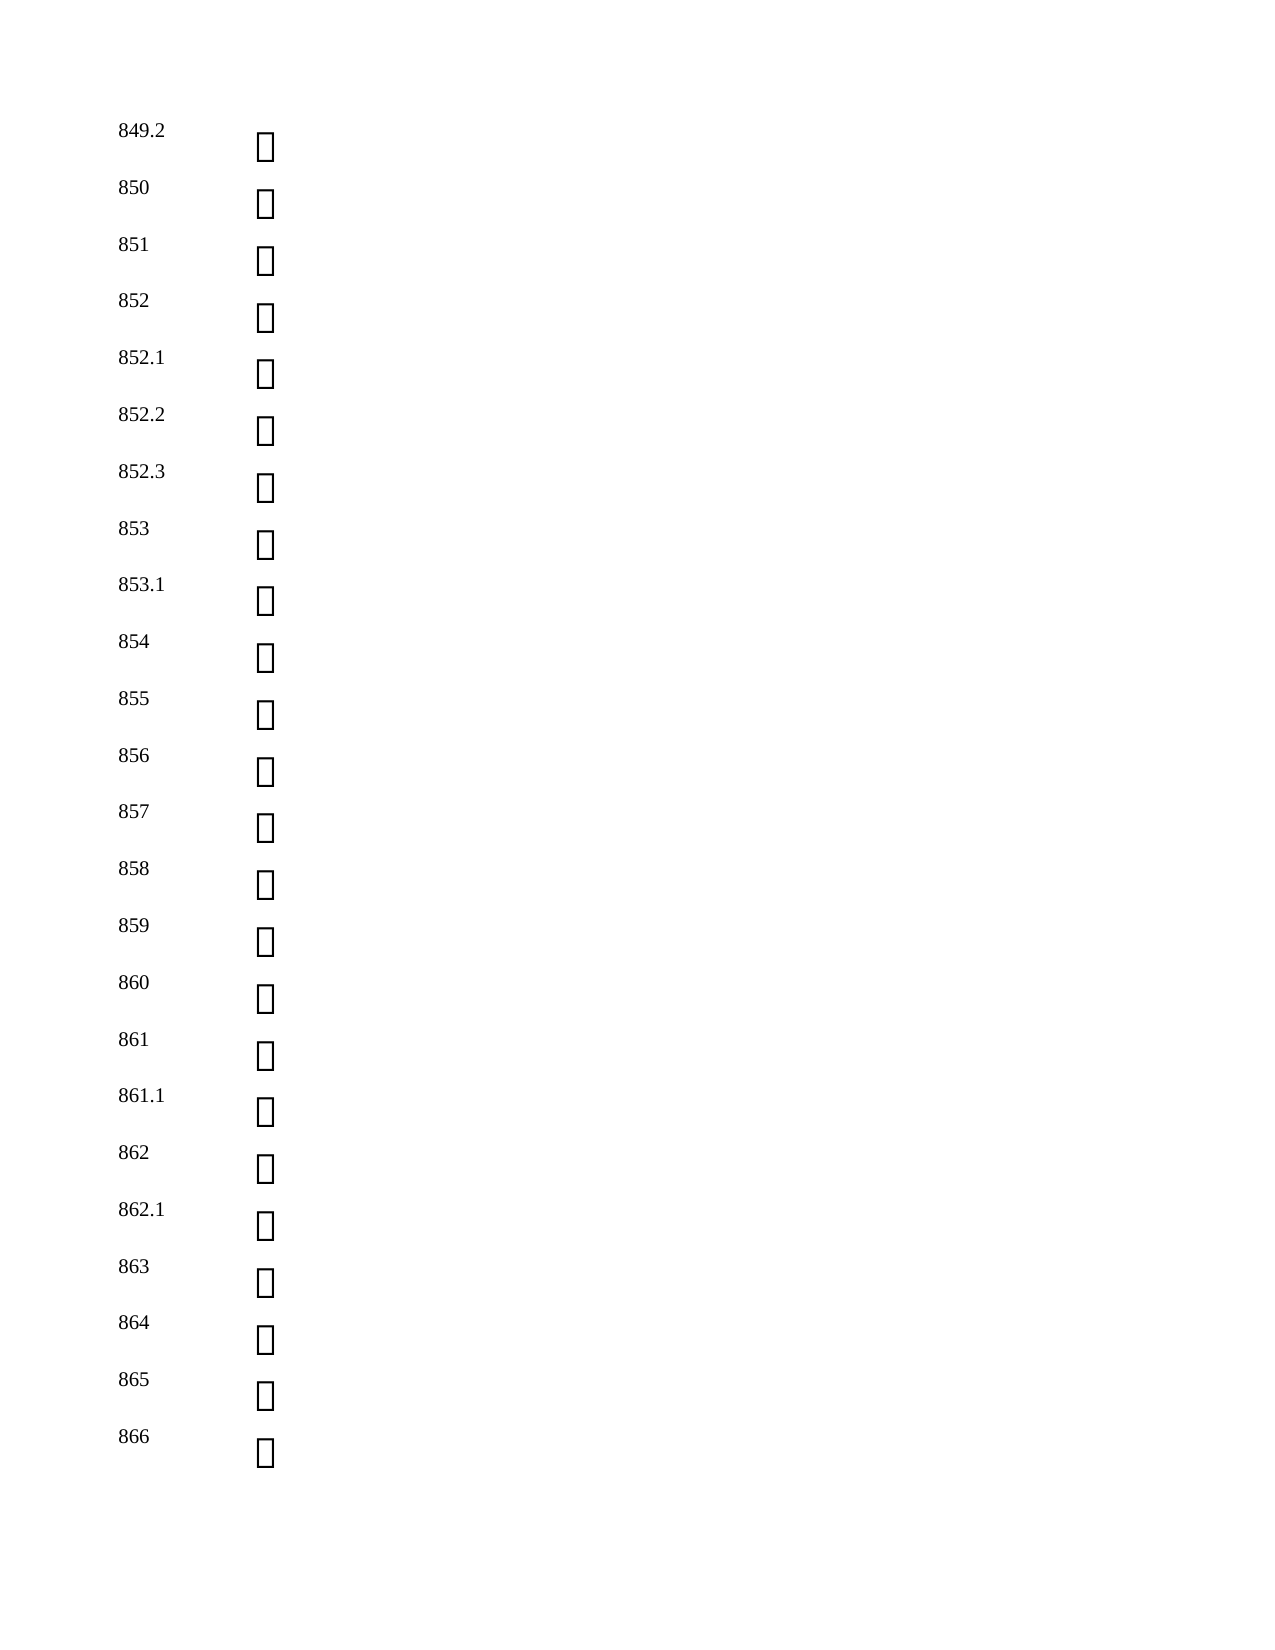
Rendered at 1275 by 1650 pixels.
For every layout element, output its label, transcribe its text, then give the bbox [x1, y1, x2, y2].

table_cell 𒥎 [253, 913, 466, 970]
table_cell 𒥈 [253, 572, 466, 629]
table_cell 𒥑 [253, 1083, 466, 1140]
table_cell 864 [118, 1310, 253, 1367]
table_cell 860 [118, 970, 253, 1026]
table_cell 854 [118, 629, 253, 686]
table_cell 863 [118, 1254, 253, 1310]
table_cell 850 [118, 175, 253, 232]
table_cell 852.2 [118, 402, 253, 459]
table_cell 853 [118, 516, 253, 572]
table_cell 852.1 [118, 345, 253, 402]
table_cell 𒥐 [253, 1026, 466, 1083]
table_cell 856 [118, 743, 253, 799]
table_cell 866 [118, 1424, 253, 1481]
table_cell 853.1 [118, 572, 253, 629]
table_cell 𒥇 [253, 516, 466, 572]
table_cell 852 [118, 289, 253, 345]
table_cell 861.1 [118, 1083, 253, 1140]
table_cell 𒥍 [253, 856, 466, 913]
table_cell 859 [118, 913, 253, 970]
table_cell 𒥏 [253, 970, 466, 1026]
table_cell 858 [118, 856, 253, 913]
table_cell 849.2 [118, 118, 253, 175]
table_cell 𒥖 [253, 1367, 466, 1424]
table_cell 𒥋 [253, 743, 466, 799]
table_cell 𒥀 [253, 118, 466, 175]
table_cell 862.1 [118, 1197, 253, 1253]
table_cell 865 [118, 1367, 253, 1424]
table_cell 𒥒 [253, 1140, 466, 1197]
table_cell 𒥄 [253, 345, 466, 402]
table_cell 𒥆 [253, 459, 466, 516]
table_cell 852.3 [118, 459, 253, 516]
table_cell 𒥊 [253, 686, 466, 743]
table_cell 𒥌 [253, 799, 466, 856]
table_cell 855 [118, 686, 253, 743]
table_cell 𒥁 [253, 175, 466, 232]
table_cell 862 [118, 1140, 253, 1197]
table_cell 𒥃 [253, 289, 466, 345]
table_cell 𒥗 [253, 1424, 466, 1481]
table_cell 𒥅 [253, 402, 466, 459]
table_cell 857 [118, 799, 253, 856]
table_cell 𒥕 [253, 1310, 466, 1367]
table_cell 851 [118, 232, 253, 288]
table_cell 861 [118, 1026, 253, 1083]
table_cell 𒥓 [253, 1197, 466, 1253]
table_cell 𒥂 [253, 232, 466, 288]
table_cell 𒥉 [253, 629, 466, 686]
table_cell 𒥔 [253, 1254, 466, 1310]
